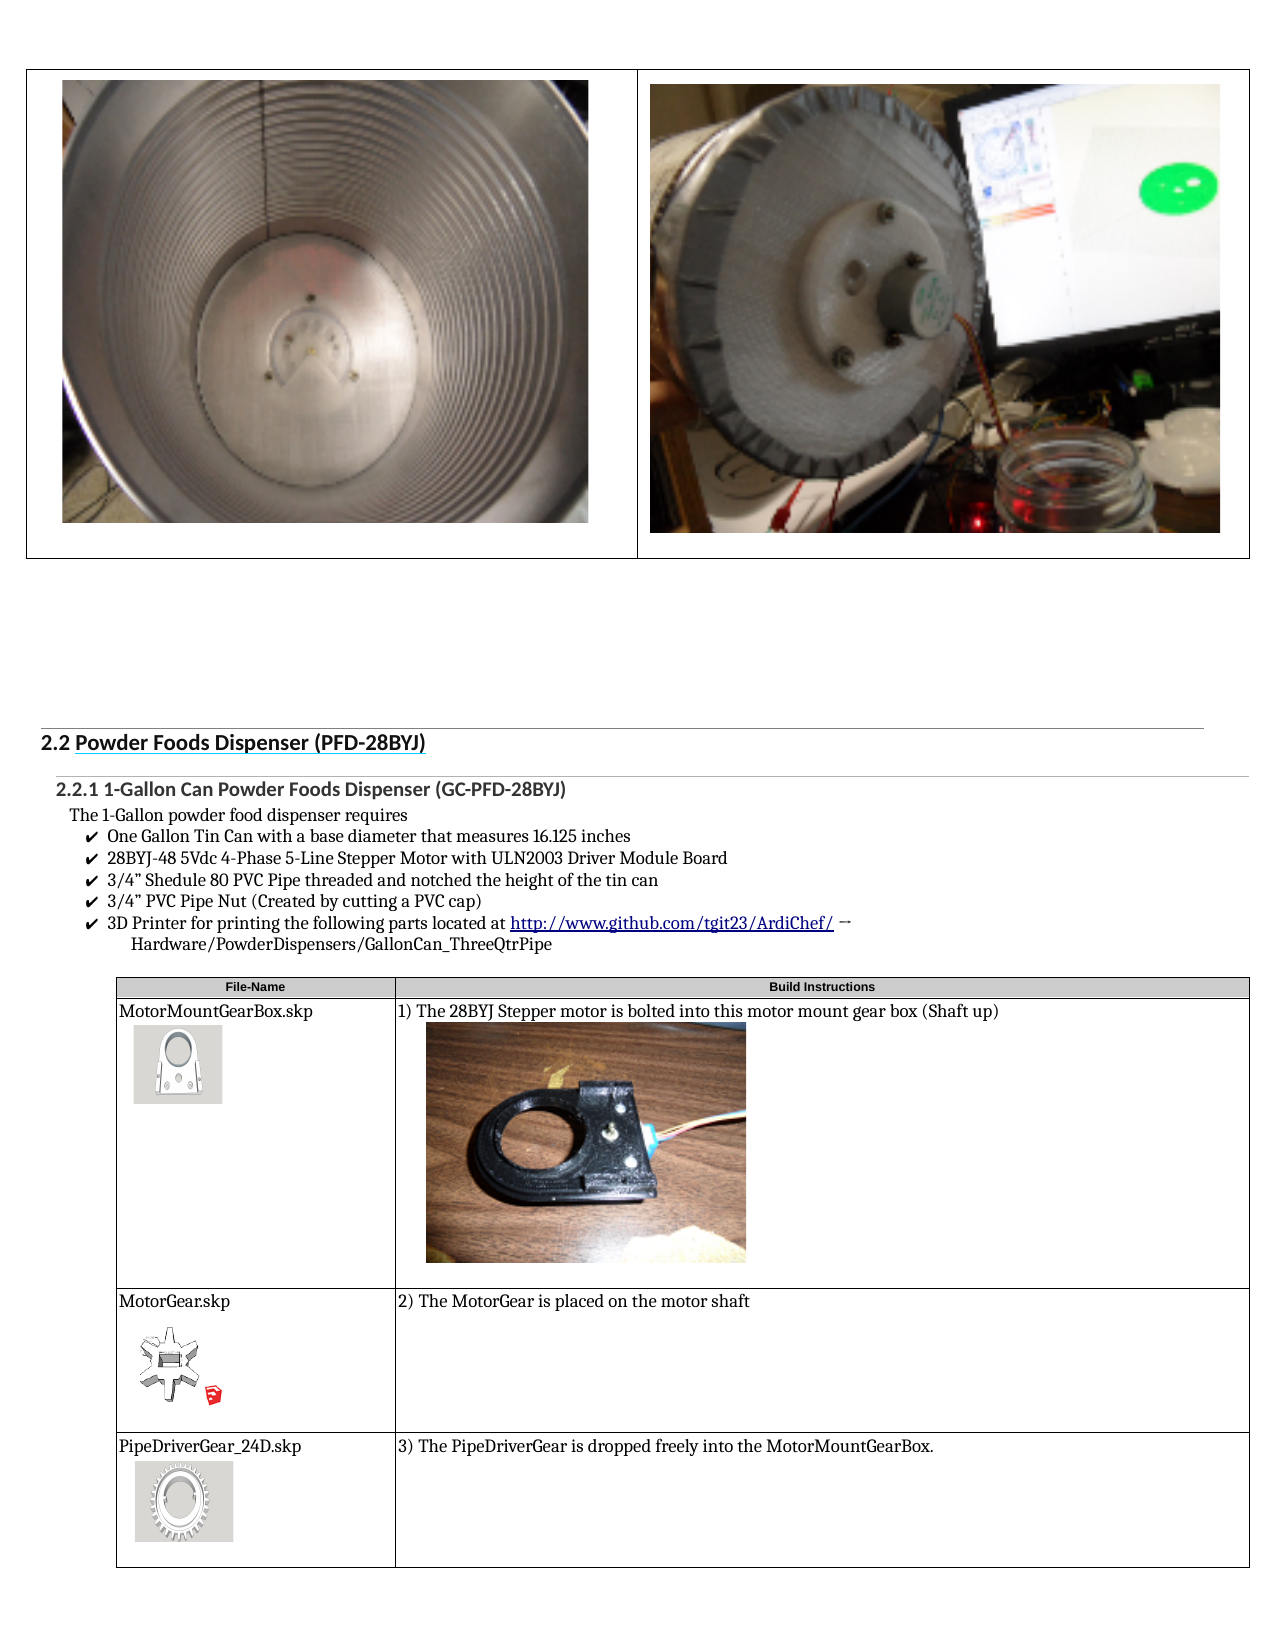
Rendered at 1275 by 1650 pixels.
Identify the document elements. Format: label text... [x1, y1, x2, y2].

table_cell 2) The MotorGear is placed on the motor shaft [396, 1289, 1249, 1432]
table_header Build Instructions [396, 978, 1249, 997]
table_cell MotorGear.skp [117, 1289, 395, 1432]
table_cell MotorMountGearBox.skp [117, 999, 395, 1287]
table_cell 3) The PipeDriverGear is dropped freely into the MotorMountGearBox. [396, 1433, 1249, 1567]
list 3/4” Shedule 80 PVC Pipe threaded and notched the height of the tin can [86, 869, 1249, 891]
list 3D Printer for printing the following parts located at http://www.github.com/tgit23/ArdiChef/ → Hardware/PowderDispensers/GallonCan_ThreeQtrPipe [86, 912, 1249, 955]
text The 1-Gallon powder food dispenser requires [69, 804, 1249, 826]
list One Gallon Tin Can with a base diameter that measures 16.125 inches [86, 826, 1249, 848]
subtitle 1-Gallon Can Powder Foods Dispenser (GC-PFD-28BYJ) [56, 777, 1249, 801]
list 28BYJ-48 5Vdc 4-Phase 5-Line Stepper Motor with ULN2003 Driver Module Board [86, 848, 1249, 869]
table_header [638, 70, 1249, 558]
subtitle Powder Foods Dispenser (PFD-28BYJ) [41, 729, 1204, 756]
table_header [27, 70, 637, 558]
picture [133, 1025, 223, 1104]
picture [134, 1461, 234, 1542]
picture [426, 1022, 747, 1263]
table_header File-Name [117, 978, 395, 997]
table_cell PipeDriverGear_24D.skp [117, 1433, 395, 1567]
table_cell 1) The 28BYJ Stepper motor is bolted into this motor mount gear box (Shaft up) [396, 999, 1249, 1287]
list 3/4” PVC Pipe Nut (Created by cutting a PVC cap) [86, 891, 1249, 912]
